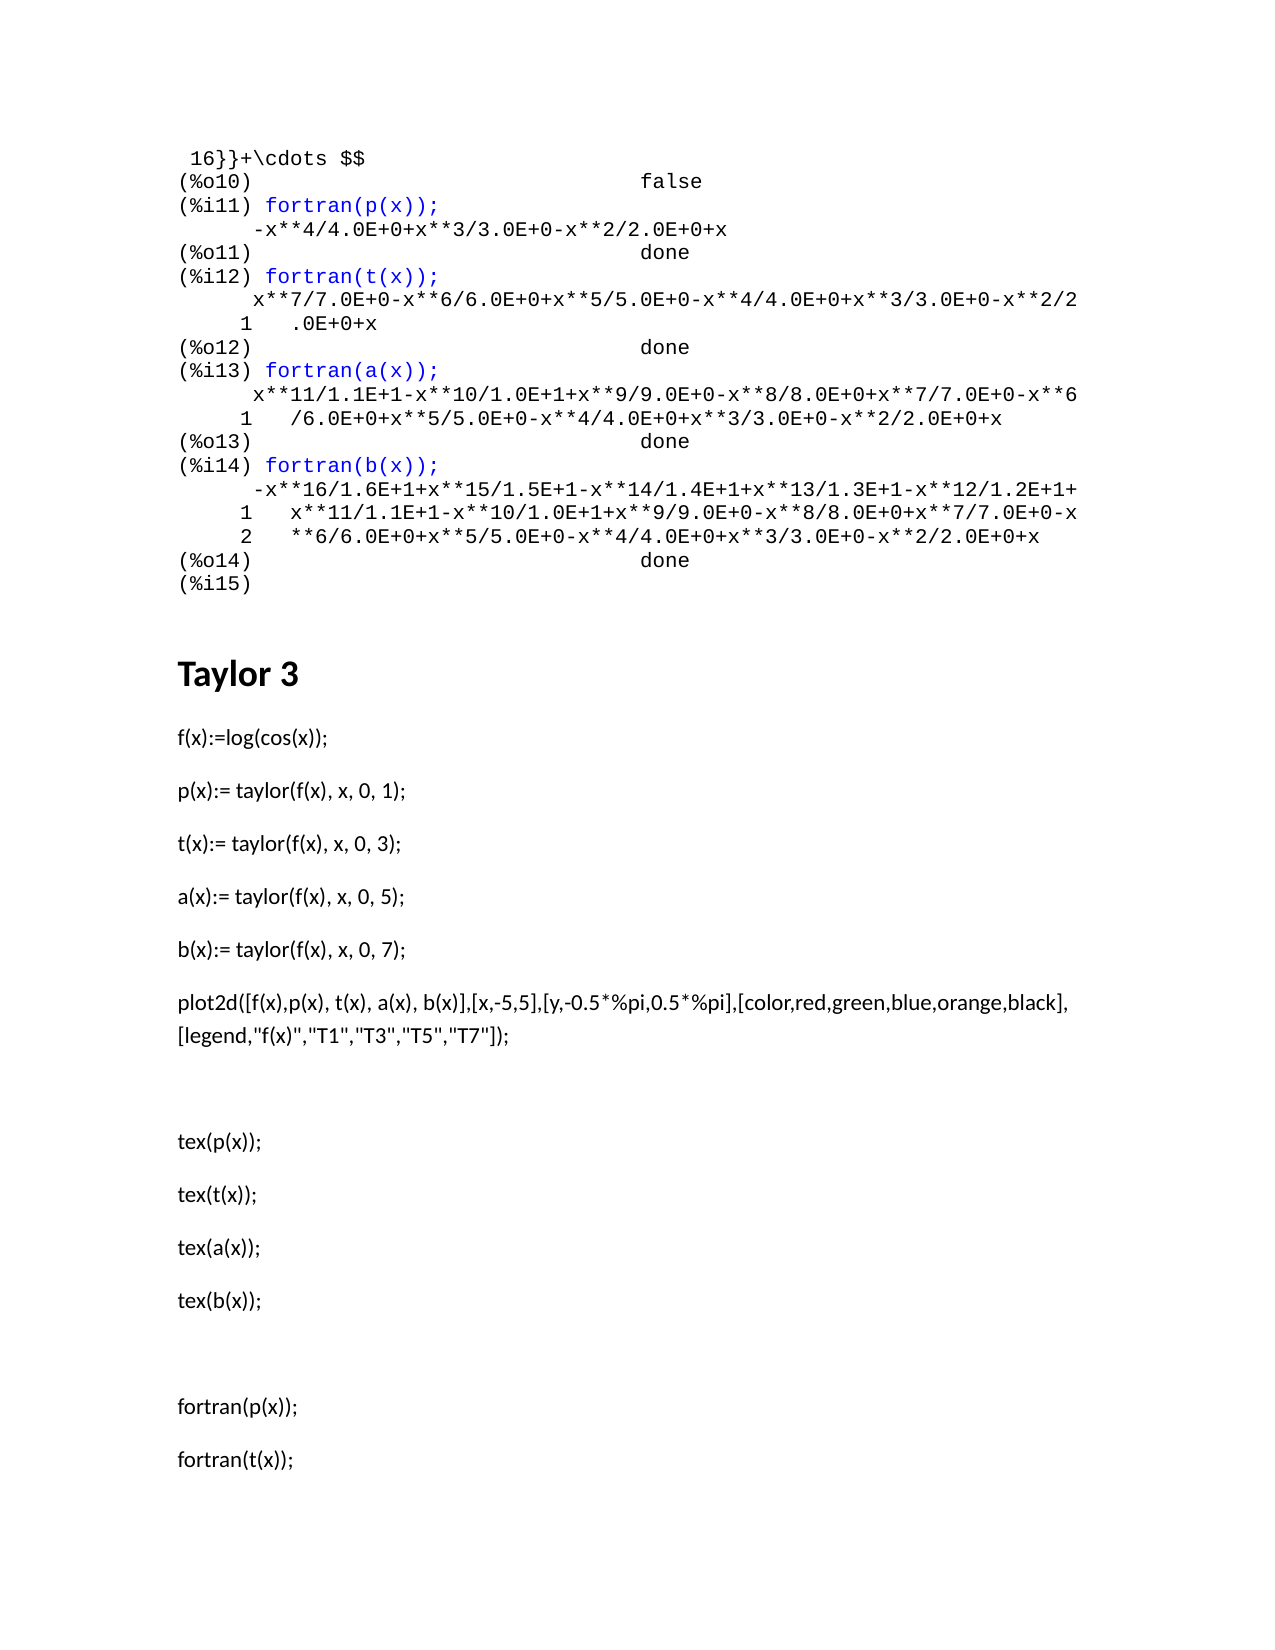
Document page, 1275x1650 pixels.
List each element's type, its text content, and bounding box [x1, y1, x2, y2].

text f(x):=log(cos(x)); [177, 723, 1098, 751]
text plot2d([f(x),p(x), t(x), a(x), b(x)],[x,-5,5],[y,-0.5*%pi,0.5*%pi],[color,red,green,blue,orange,black], [legend,"f(x)","T1","T3","T5","T7"]); [177, 988, 1098, 1049]
text (%i15) [177, 573, 1098, 597]
text tex(p(x)); [177, 1127, 1098, 1155]
text 1 .0E+0+x [177, 313, 1098, 337]
text t(x):= taylor(f(x), x, 0, 3); [177, 829, 1098, 857]
text 1 /6.0E+0+x**5/5.0E+0-x**4/4.0E+0+x**3/3.0E+0-x**2/2.0E+0+x [177, 408, 1098, 431]
text tex(b(x)); [177, 1286, 1098, 1314]
text b(x):= taylor(f(x), x, 0, 7); [177, 936, 1098, 963]
text 2 **6/6.0E+0+x**5/5.0E+0-x**4/4.0E+0+x**3/3.0E+0-x**2/2.0E+0+x [177, 526, 1098, 549]
text Taylor 3 [177, 650, 1098, 696]
text 1 x**11/1.1E+1-x**10/1.0E+1+x**9/9.0E+0-x**8/8.0E+0+x**7/7.0E+0-x [177, 502, 1098, 526]
text a(x):= taylor(f(x), x, 0, 5); [177, 882, 1098, 911]
text tex(a(x)); [177, 1233, 1098, 1261]
text x**7/7.0E+0-x**6/6.0E+0+x**5/5.0E+0-x**4/4.0E+0+x**3/3.0E+0-x**2/2 [177, 289, 1098, 313]
text (%i13) fortran(a(x)); [177, 360, 1098, 384]
text (%i12) fortran(t(x)); [177, 266, 1098, 289]
text tex(t(x)); [177, 1180, 1098, 1208]
text -x**16/1.6E+1+x**15/1.5E+1-x**14/1.4E+1+x**13/1.3E+1-x**12/1.2E+1+ [177, 479, 1098, 502]
text (%i14) fortran(b(x)); [177, 455, 1098, 479]
text fortran(t(x)); [177, 1445, 1098, 1473]
text (%o14) done [177, 549, 1098, 573]
text (%i11) fortran(p(x)); [177, 195, 1098, 218]
text p(x):= taylor(f(x), x, 0, 1); [177, 776, 1098, 804]
text 16}}+\cdots $$ [177, 148, 1098, 171]
text (%o10) false [177, 171, 1098, 195]
text x**11/1.1E+1-x**10/1.0E+1+x**9/9.0E+0-x**8/8.0E+0+x**7/7.0E+0-x**6 [177, 384, 1098, 408]
text (%o12) done [177, 337, 1098, 360]
text (%o11) done [177, 242, 1098, 266]
text (%o13) done [177, 431, 1098, 455]
text fortran(p(x)); [177, 1392, 1098, 1420]
text -x**4/4.0E+0+x**3/3.0E+0-x**2/2.0E+0+x [177, 218, 1098, 242]
